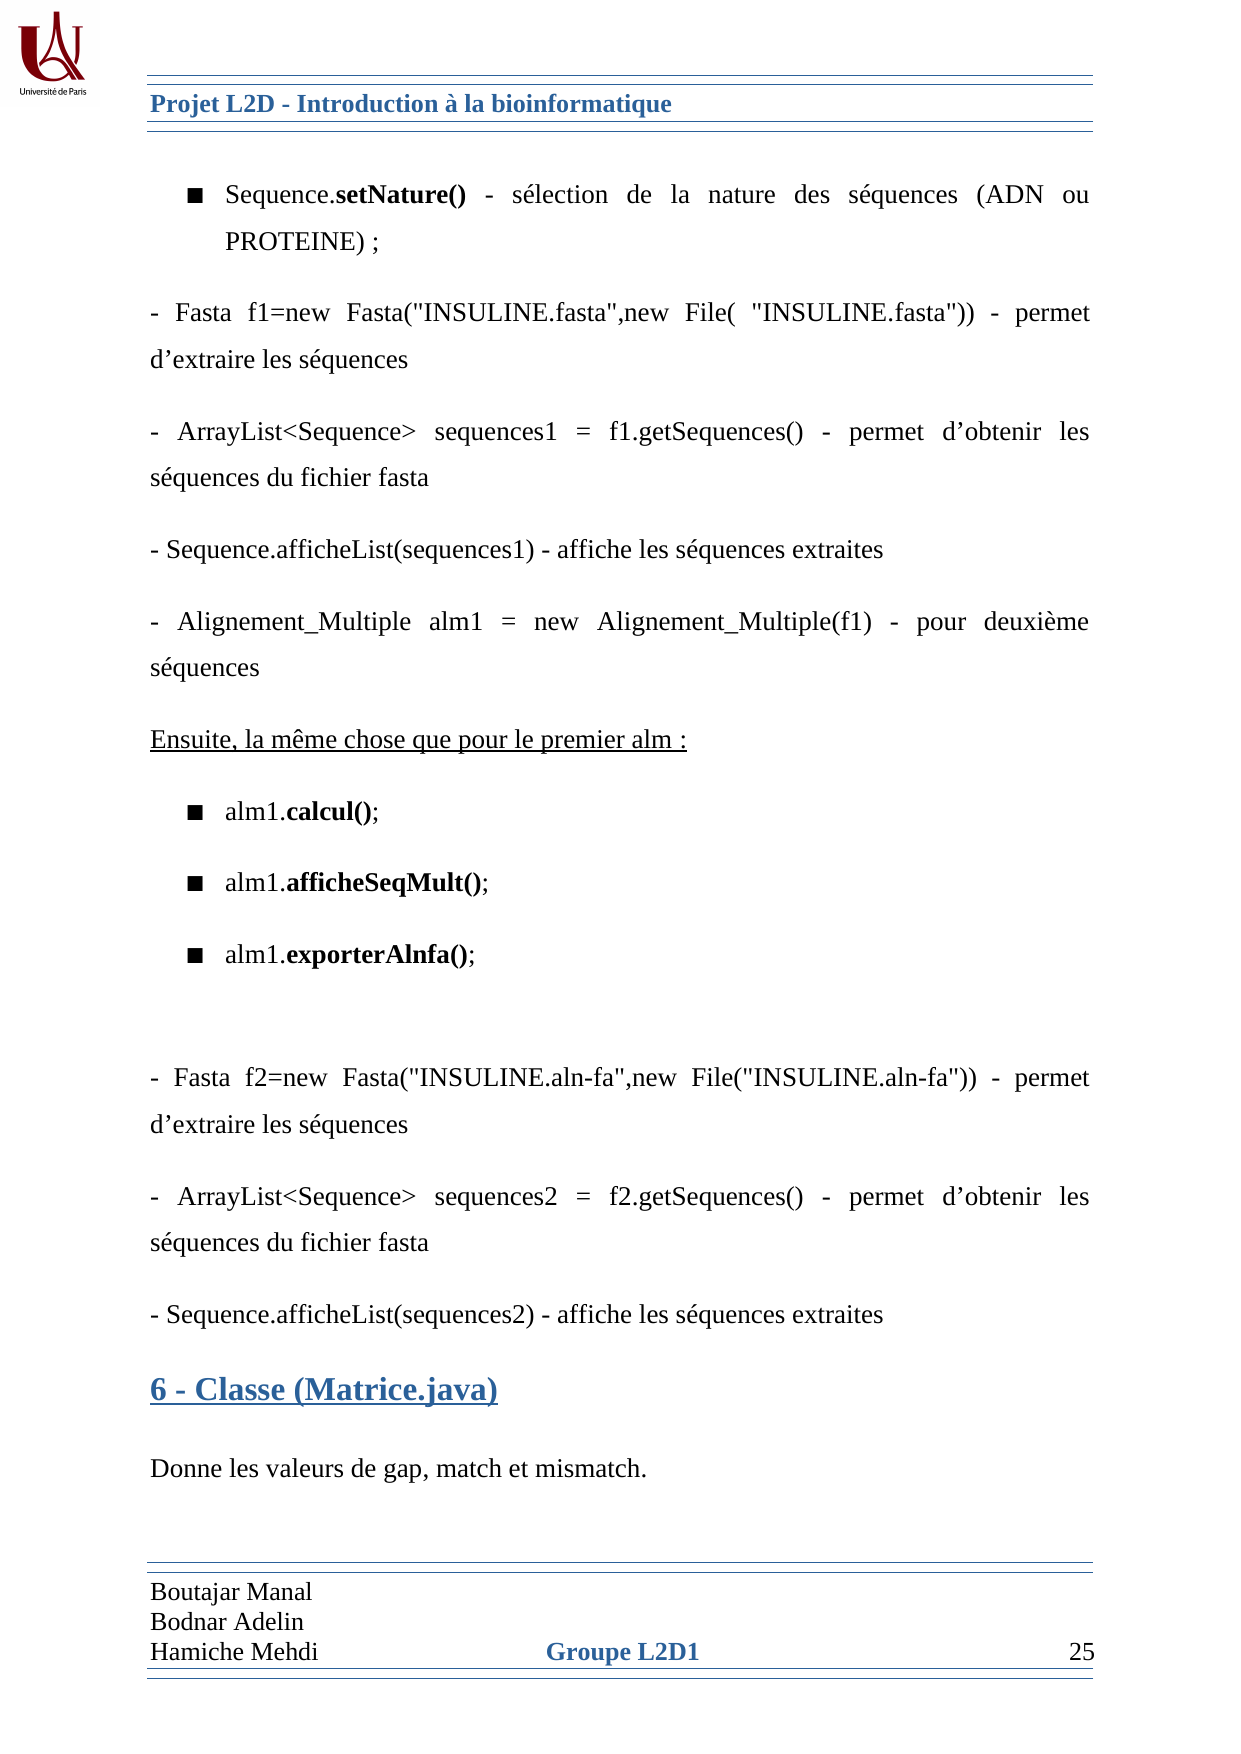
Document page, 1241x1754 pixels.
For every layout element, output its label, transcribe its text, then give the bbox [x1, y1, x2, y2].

text - Sequence.afficheList(sequences2) - affiche les séquences extraites [150, 1298, 1090, 1329]
text - Fasta f2=new Fasta("INSULINE.aln-fa",new File("INSULINE.aln-fa")) - permet d’extraire les séquences [150, 1061, 1090, 1139]
list Sequence.setNature() - sélection de la nature des séquences (ADN ou PROTEINE) ; [187, 178, 1090, 256]
text Donne les valeurs de gap, match et mismatch. [150, 1452, 1090, 1483]
list - ArrayList<Sequence> sequences1 = f1.getSequences() - permet d’obtenir les séquences du fichier fasta [150, 414, 1090, 492]
list - Alignement_Multiple alm1 = new Alignement_Multiple(f1) - pour deuxième séquences [150, 604, 1090, 682]
picture [0, 0, 101, 107]
list - Sequence.afficheList(sequences1) - affiche les séquences extraites [150, 533, 1090, 564]
text - ArrayList<Sequence> sequences2 = f2.getSequences() - permet d’obtenir les séquences du fichier fasta [150, 1180, 1090, 1257]
list alm1.afficheSeqMult(); [187, 866, 1090, 898]
list alm1.exporterAlnfa(); [187, 938, 1090, 969]
text Ensuite, la même chose que pour le premier alm : [150, 723, 1090, 754]
text 6 - Classe (Matrice.java) [150, 1370, 1090, 1408]
list - Fasta f1=new Fasta("INSULINE.fasta",new File( "INSULINE.fasta")) - permet d’extraire les séquences [150, 296, 1090, 374]
list alm1.calcul(); [187, 794, 1090, 826]
